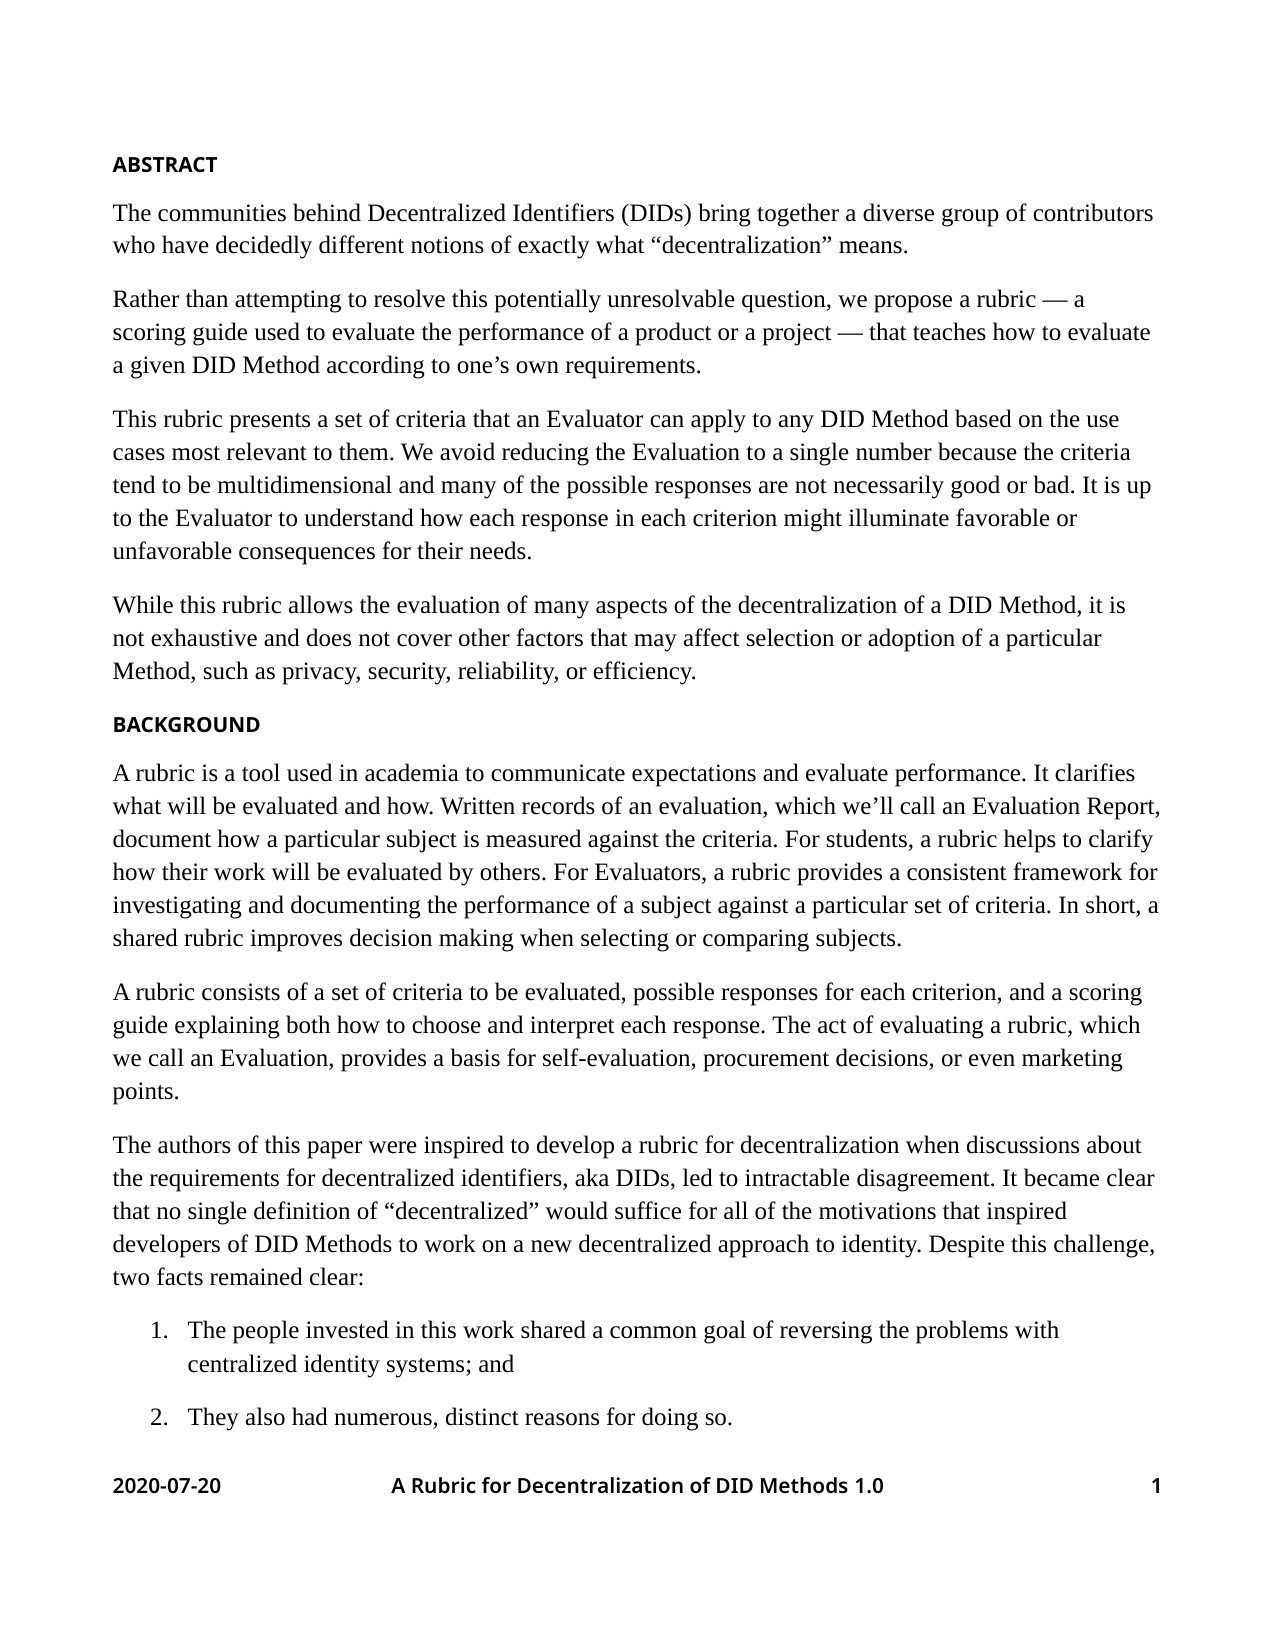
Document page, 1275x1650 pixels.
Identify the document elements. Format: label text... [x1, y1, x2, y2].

text Rather than attempting to resolve this potentially unresolvable question, we propose a rubric — a scoring guide used to evaluate the performance of a product or a project — that teaches how to evaluate a given DID Method according to one’s own requirements. [112, 284, 1162, 379]
text While this rubric allows the evaluation of many aspects of the decentralization of a DID Method, it is not exhaustive and does not cover other factors that may affect selection or adoption of a particular Method, such as privacy, security, reliability, or efficiency. [112, 590, 1162, 685]
subtitle Background [112, 710, 1162, 739]
list They also had numerous, distinct reasons for doing so. [150, 1402, 1162, 1431]
text The communities behind Decentralized Identifiers (DIDs) bring together a diverse group of contributors who have decidedly different notions of exactly what “decentralization” means. [112, 198, 1162, 259]
subtitle Abstract [112, 150, 1162, 178]
text The authors of this paper were inspired to develop a rubric for decentralization when discussions about the requirements for decentralized identifiers, aka DIDs, led to intractable disagreement. It became clear that no single definition of “decentralized” would suffice for all of the motivations that inspired developers of DID Methods to work on a new decentralized approach to identity. Despite this challenge, two facts remained clear: [112, 1130, 1162, 1291]
list The people invested in this work shared a common goal of reversing the problems with centralized identity systems; and [150, 1316, 1162, 1377]
text A rubric is a tool used in academia to communicate expectations and evaluate performance. It clarifies what will be evaluated and how. Written records of an evaluation, which we’ll call an Evaluation Report, document how a particular subject is measured against the criteria. For students, a rubric helps to clarify how their work will be evaluated by others. For Evaluators, a rubric provides a consistent framework for investigating and documenting the performance of a subject against a particular set of criteria. In short, a shared rubric improves decision making when selecting or comparing subjects. [112, 758, 1162, 952]
text This rubric presents a set of criteria that an Evaluator can apply to any DID Method based on the use cases most relevant to them. We avoid reducing the Evaluation to a single number because the criteria tend to be multidimensional and many of the possible responses are not necessarily good or bad. It is up to the Evaluator to understand how each response in each criterion might illuminate favorable or unfavorable consequences for their needs. [112, 404, 1162, 565]
text A rubric consists of a set of criteria to be evaluated, possible responses for each criterion, and a scoring guide explaining both how to choose and interpret each response. The act of evaluating a rubric, which we call an Evaluation, provides a basis for self-evaluation, procurement decisions, or even marketing points. [112, 977, 1162, 1104]
